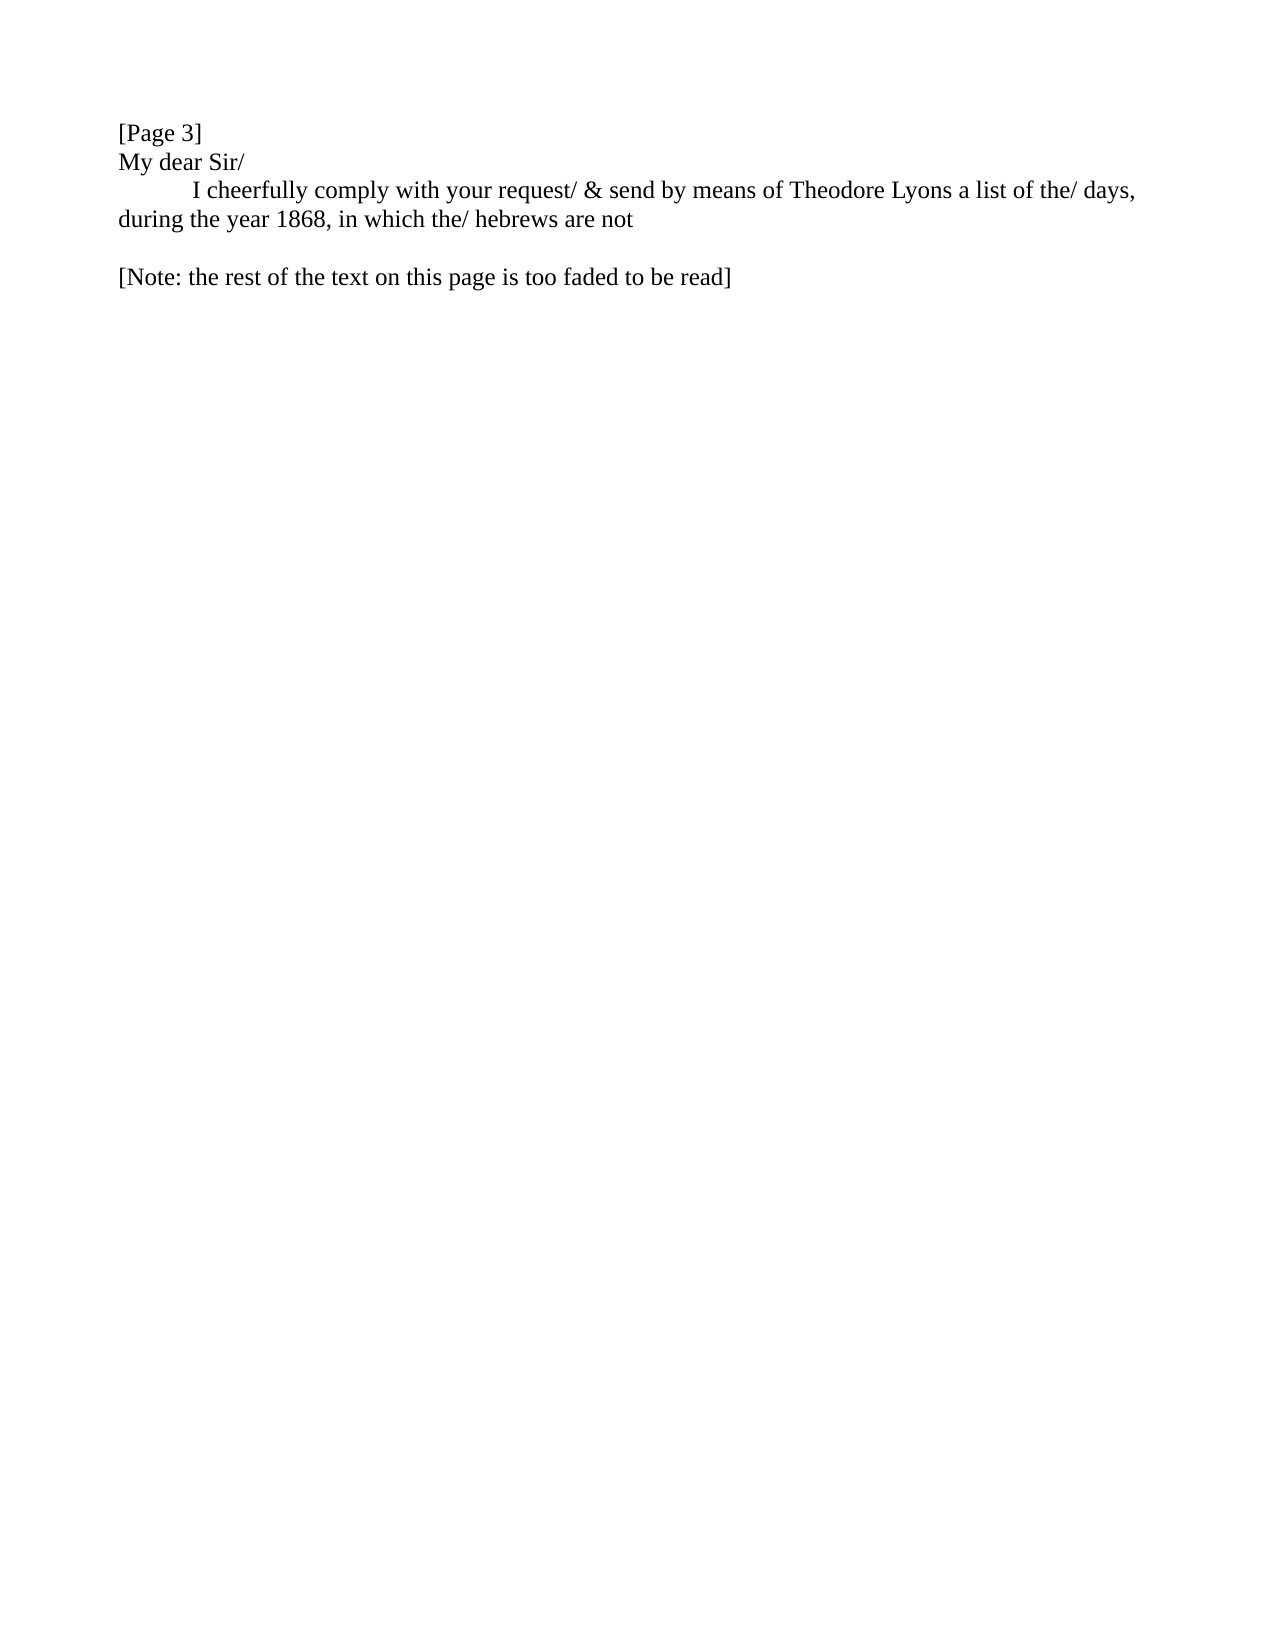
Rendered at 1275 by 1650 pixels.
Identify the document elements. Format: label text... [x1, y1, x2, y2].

text I cheerfully comply with your request/ & send by means of Theodore Lyons a list of the/ days, during the year 1868, in which the/ hebrews are not [118, 176, 1157, 233]
text My dear Sir/ [118, 147, 1157, 176]
text [Note: the rest of the text on this page is too faded to be read] [118, 262, 1157, 291]
text [Page 3] [118, 118, 1157, 147]
